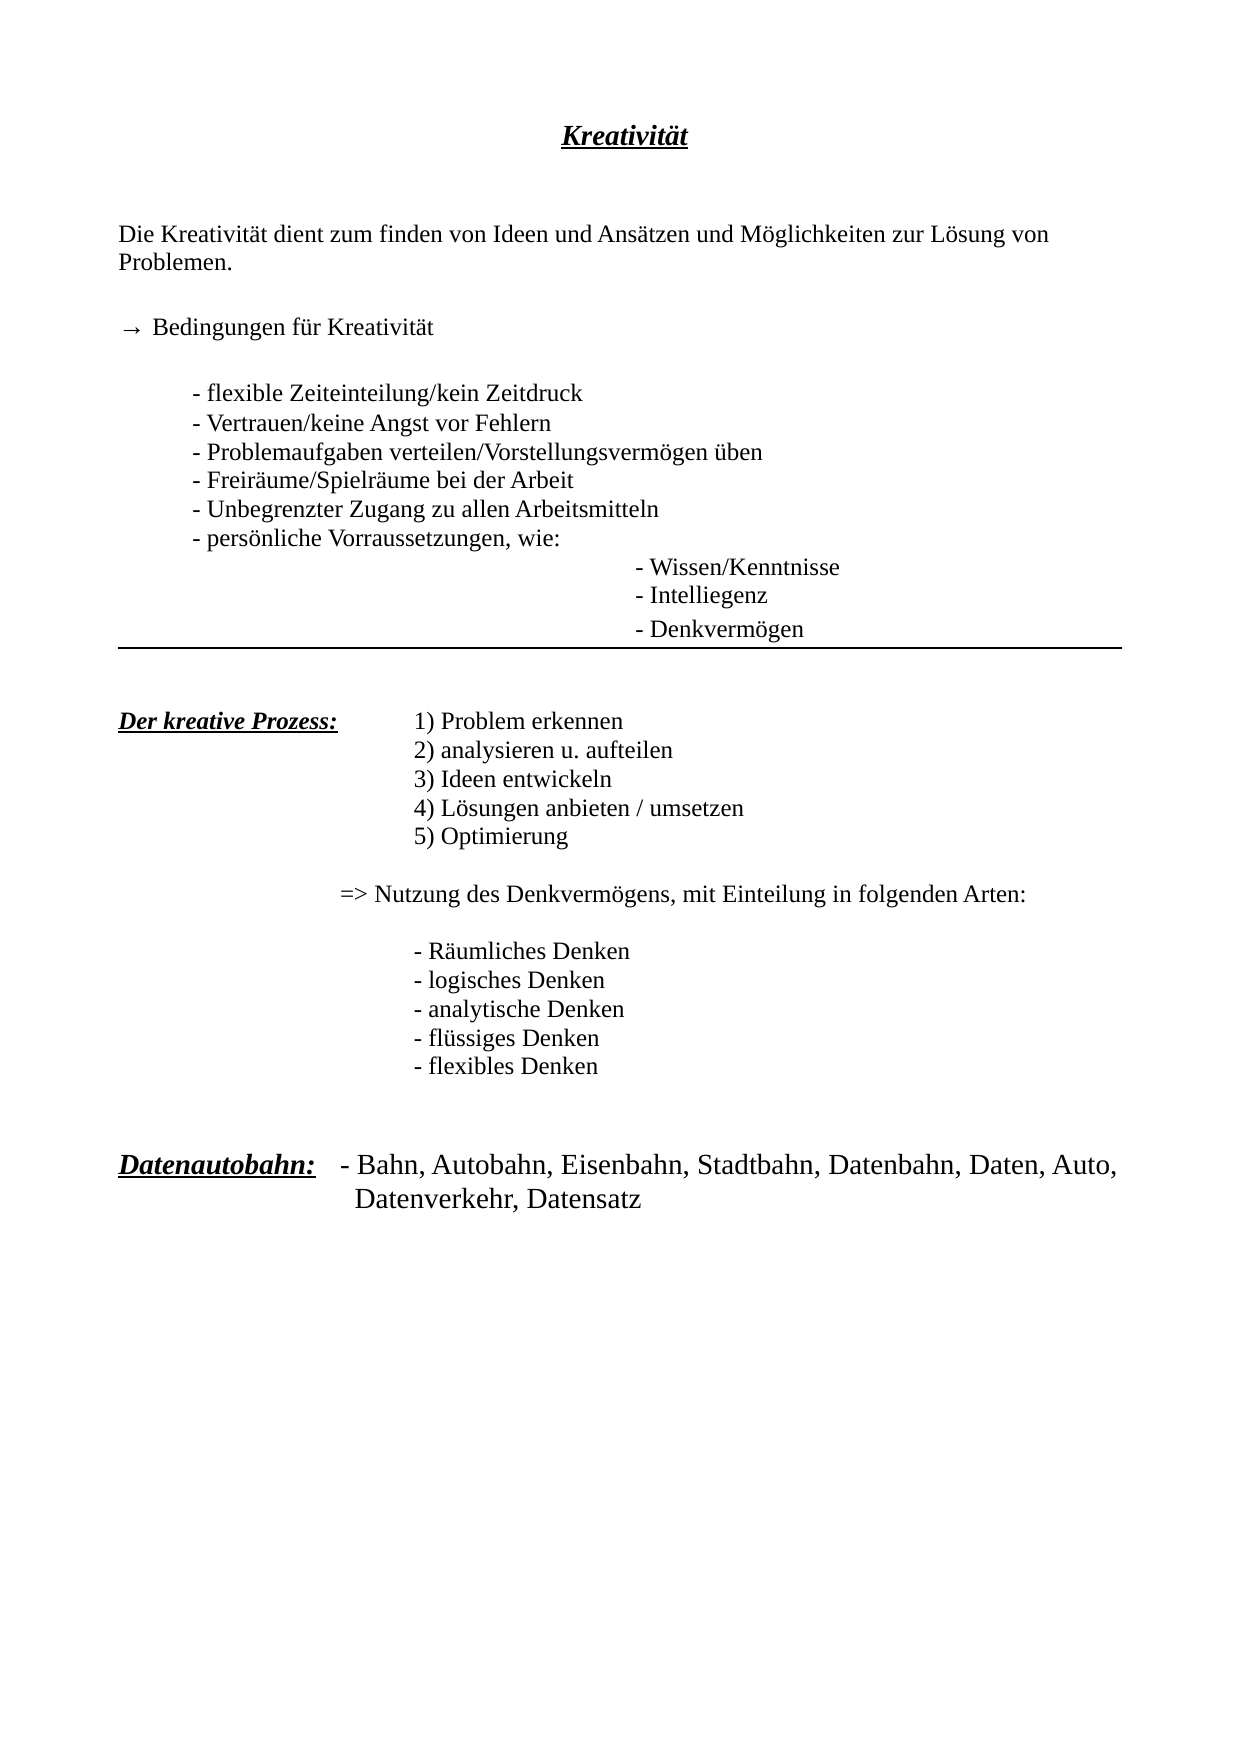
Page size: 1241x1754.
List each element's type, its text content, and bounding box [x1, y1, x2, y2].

text 5) Optimierung [118, 821, 1122, 850]
text - analytische Denken [118, 994, 1122, 1023]
text Kreativität [118, 118, 1122, 152]
text - Problemaufgaben verteilen/Vorstellungsvermögen üben [118, 437, 1122, 466]
text - Unbegrenzter Zugang zu allen Arbeitsmitteln [118, 494, 1122, 523]
text => Nutzung des Denkvermögens, mit Einteilung in folgenden Arten: [118, 879, 1122, 908]
text Die Kreativität dient zum finden von Ideen und Ansätzen und Möglichkeiten zur Lösung von Problemen. [118, 219, 1122, 276]
text - Freiräume/Spielräume bei der Arbeit [118, 466, 1122, 494]
text - persönliche Vorraussetzungen, wie: [118, 523, 1122, 552]
text - flexible Zeiteinteilung/kein Zeitdruck [118, 374, 1122, 408]
text 3) Ideen entwickeln [118, 764, 1122, 793]
text - Wissen/Kenntnisse [118, 552, 1122, 581]
text - flüssiges Denken [118, 1023, 1122, 1051]
text → Bedingungen für Kreativität [118, 310, 1122, 341]
text - Räumliches Denken [118, 936, 1122, 965]
text - logisches Denken [118, 965, 1122, 994]
text - Denkvermögen [118, 609, 1122, 647]
text - Intelliegenz [118, 581, 1122, 609]
text - flexibles Denken [118, 1051, 1122, 1080]
text - Vertrauen/keine Angst vor Fehlern [118, 408, 1122, 437]
text 2) analysieren u. aufteilen [118, 735, 1122, 764]
text Der kreative Prozess: 1) Problem erkennen [118, 706, 1122, 735]
text Datenautobahn: - Bahn, Autobahn, Eisenbahn, Stadtbahn, Datenbahn, Daten, Auto, Datenverkehr, Datensatz [118, 1147, 1122, 1214]
text 4) Lösungen anbieten / umsetzen [118, 793, 1122, 821]
